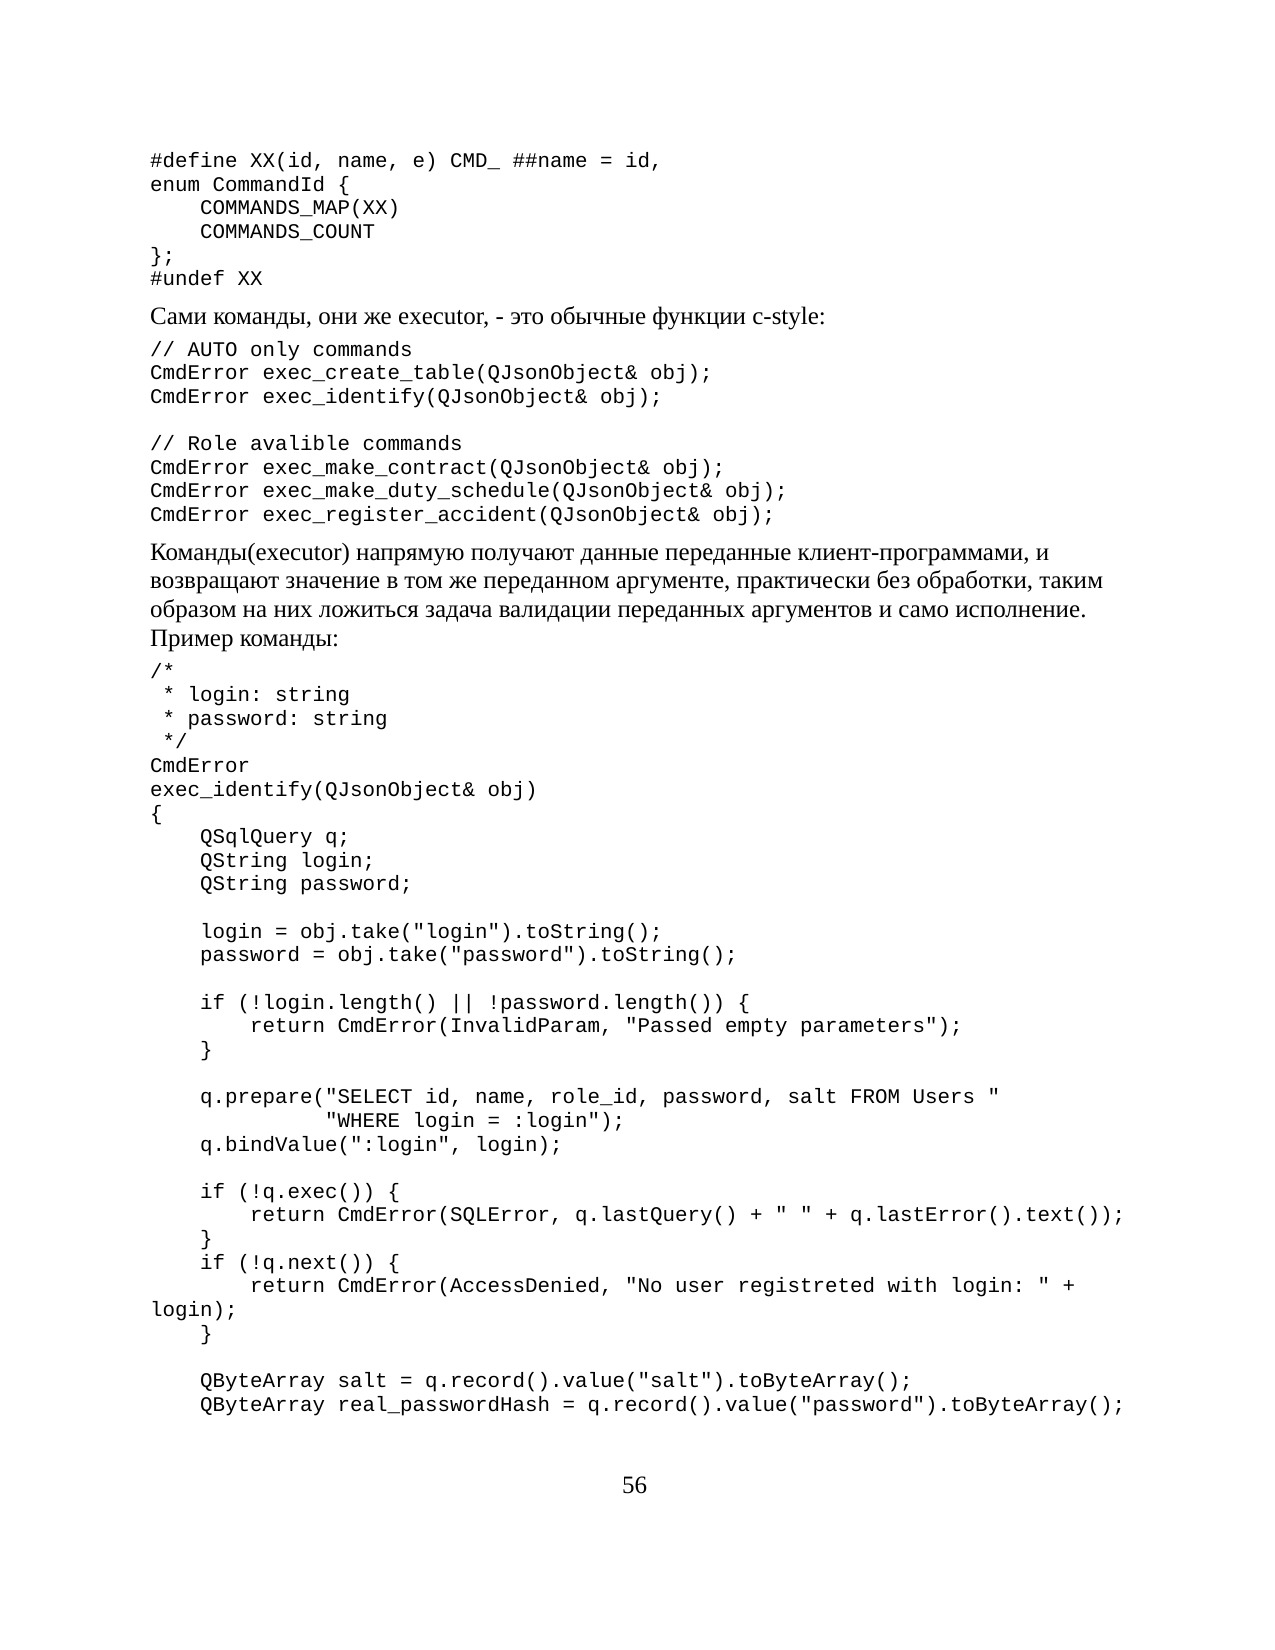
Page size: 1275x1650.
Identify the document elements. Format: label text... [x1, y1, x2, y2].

text "WHERE login = :login"); [150, 1110, 1125, 1133]
text QByteArray salt = q.record().value("salt").toByteArray(); [150, 1370, 1125, 1394]
text * password: string [150, 708, 1125, 732]
text } [150, 1039, 1125, 1063]
text return CmdError(InvalidParam, "Passed empty parameters"); [150, 1015, 1125, 1039]
text q.prepare("SELECT id, name, role_id, password, salt FROM Users " [150, 1086, 1125, 1110]
text * login: string [150, 684, 1125, 708]
text password = obj.take("password").toString(); [150, 944, 1125, 968]
text QString password; [150, 873, 1125, 897]
text QByteArray real_passwordHash = q.record().value("password").toByteArray(); [150, 1394, 1125, 1417]
text exec_identify(QJsonObject& obj) [150, 779, 1125, 802]
text } [150, 1323, 1125, 1346]
text COMMANDS_COUNT [150, 221, 1125, 244]
text } [150, 1228, 1125, 1252]
text q.bindValue(":login", login); [150, 1133, 1125, 1157]
text login = obj.take("login").toString(); [150, 921, 1125, 944]
text Команды(executor) напрямую получают данные переданные клиент-программами, и возвращают значение в том же переданном аргументе, практически без обработки, таким образом на них ложиться задача валидации переданных аргументов и само исполнение. Пример команды: [150, 537, 1125, 652]
text if (!q.exec()) { [150, 1181, 1125, 1204]
text COMMANDS_MAP(XX) [150, 197, 1125, 221]
text }; [150, 244, 1125, 268]
text CmdError [150, 755, 1125, 779]
text Сами команды, они же executor, - это обычные функции c-style: [150, 301, 1125, 329]
text CmdError exec_create_table(QJsonObject& obj); [150, 362, 1125, 386]
text // Role avalible commands [150, 433, 1125, 457]
text #define XX(id, name, e) CMD_ ##name = id, [150, 150, 1125, 174]
text CmdError exec_register_accident(QJsonObject& obj); [150, 504, 1125, 528]
text // AUTO only commands [150, 338, 1125, 362]
text return CmdError(AccessDenied, "No user registreted with login: " + login); [150, 1275, 1125, 1323]
text if (!login.length() || !password.length()) { [150, 992, 1125, 1015]
text QString login; [150, 850, 1125, 873]
text return CmdError(SQLError, q.lastQuery() + " " + q.lastError().text()); [150, 1204, 1125, 1228]
text QSqlQuery q; [150, 826, 1125, 850]
text #undef XX [150, 268, 1125, 292]
text */ [150, 732, 1125, 755]
text enum CommandId { [150, 174, 1125, 197]
text { [150, 802, 1125, 826]
text CmdError exec_make_contract(QJsonObject& obj); [150, 457, 1125, 480]
text /* [150, 661, 1125, 684]
text CmdError exec_identify(QJsonObject& obj); [150, 386, 1125, 409]
text CmdError exec_make_duty_schedule(QJsonObject& obj); [150, 480, 1125, 504]
text if (!q.next()) { [150, 1252, 1125, 1275]
